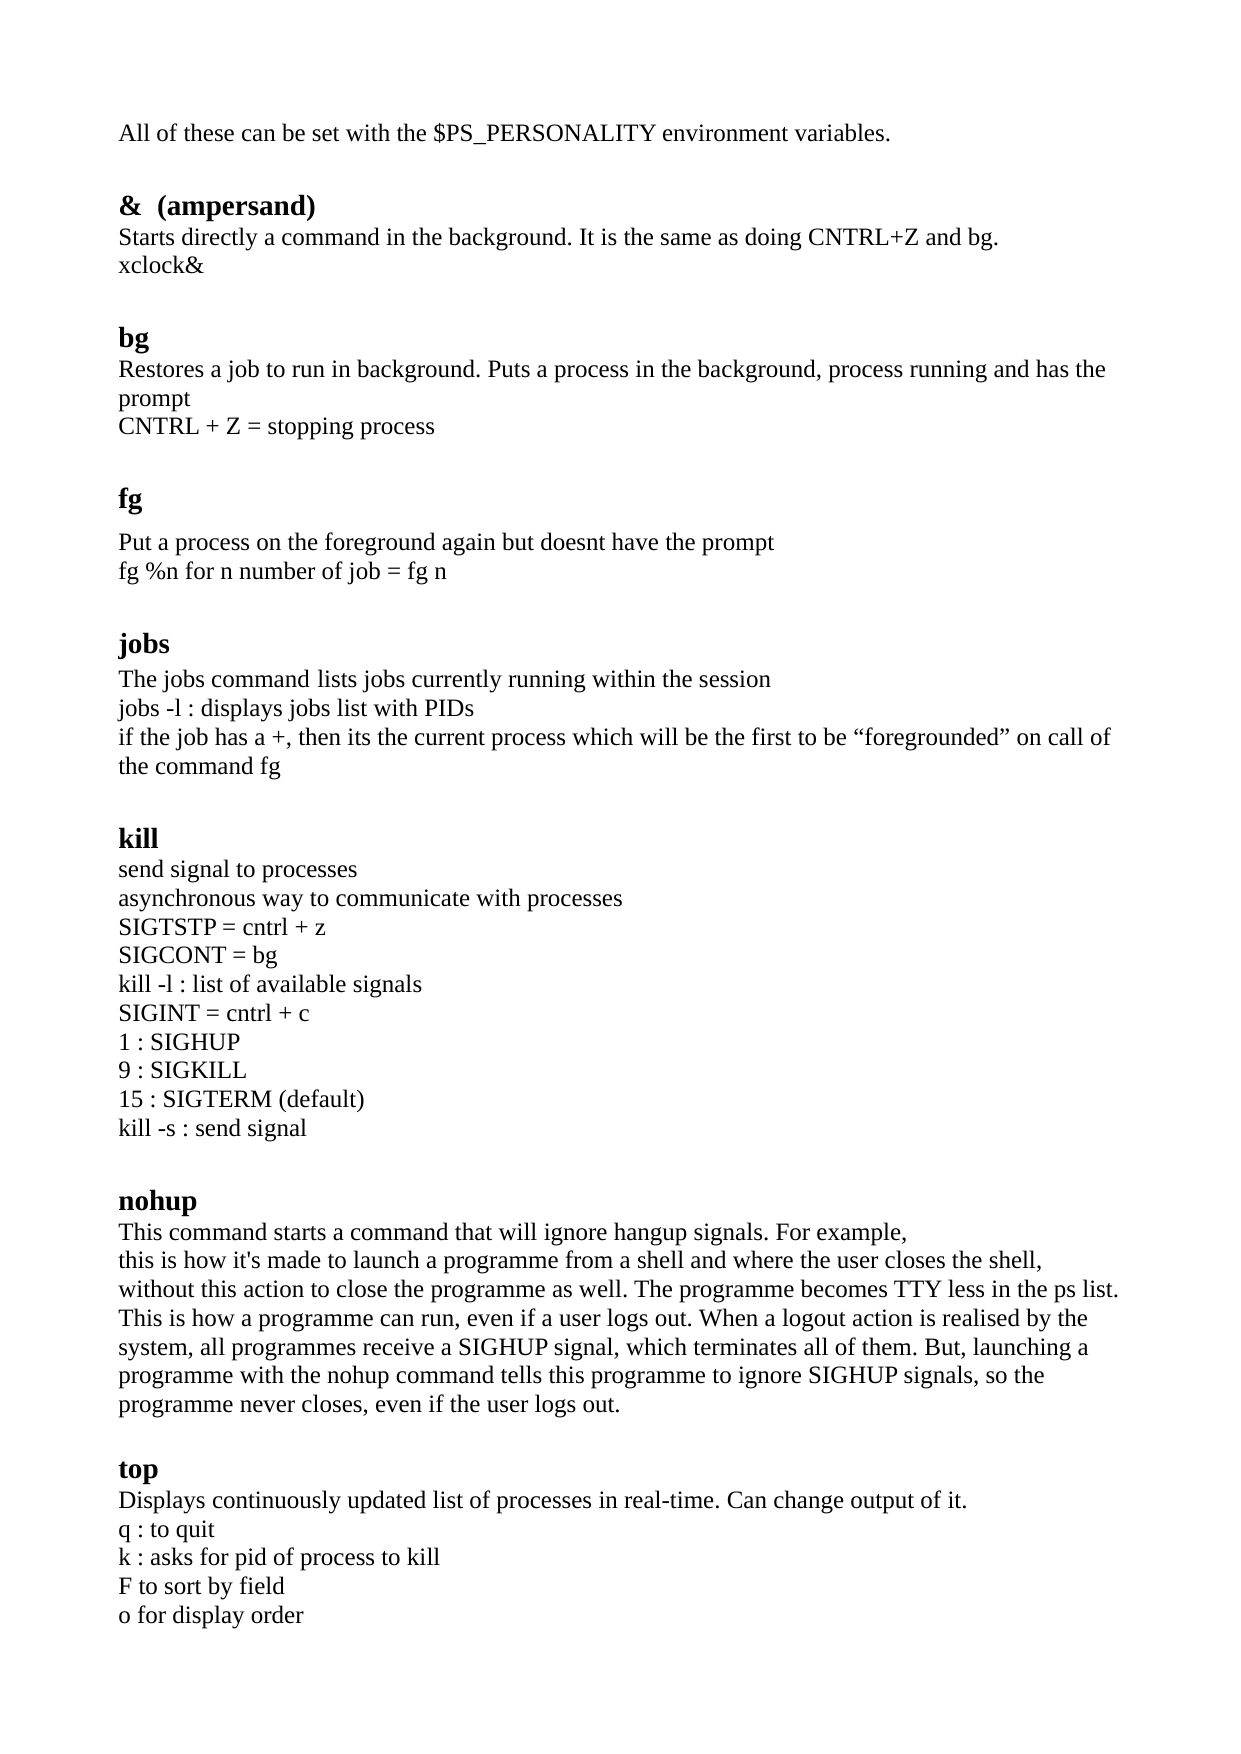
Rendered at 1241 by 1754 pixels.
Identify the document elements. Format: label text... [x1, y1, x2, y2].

text bg Restores a job to run in background. Puts a process in the background, process running and has the prompt CNTRL + Z = stopping process [118, 320, 1122, 469]
text All of these can be set with the $PS_PERSONALITY environment variables. [118, 118, 1122, 176]
text fg [118, 481, 1122, 515]
text & (ampersand) Starts directly a command in the background. It is the same as doing CNTRL+Z and bg. xclock& [118, 188, 1122, 308]
text nohup This command starts a command that will ignore hangup signals. For example, this is how it's made to launch a programme from a shell and where the user closes the shell, without this action to close the programme as well. The programme becomes TTY less in the ps list. This is how a programme can run, even if a user logs out. When a logout action is realised by the system, all programmes receive a SIGHUP signal, which terminates all of them. But, launching a programme with the nohup command tells this programme to ignore SIGHUP signals, so the programme never closes, even if the user logs out. top Displays continuously updated list of processes in real-time. Can change output of it. q : to quit k : asks for pid of process to kill F to sort by field o for display order [118, 1183, 1122, 1629]
text kill send signal to processes asynchronous way to communicate with processes SIGTSTP = cntrl + z SIGCONT = bg kill -l : list of available signals SIGINT = cntrl + c 1 : SIGHUP 9 : SIGKILL 15 : SIGTERM (default) kill -s : send signal [118, 821, 1122, 1171]
text Put a process on the foreground again but doesnt have the prompt fg %n for n number of job = fg n [118, 527, 1122, 614]
text jobs The jobs command lists jobs currently running within the session jobs -l : displays jobs list with PIDs if the job has a +, then its the current process which will be the first to be “foregrounded” on call of the command fg [118, 626, 1122, 808]
